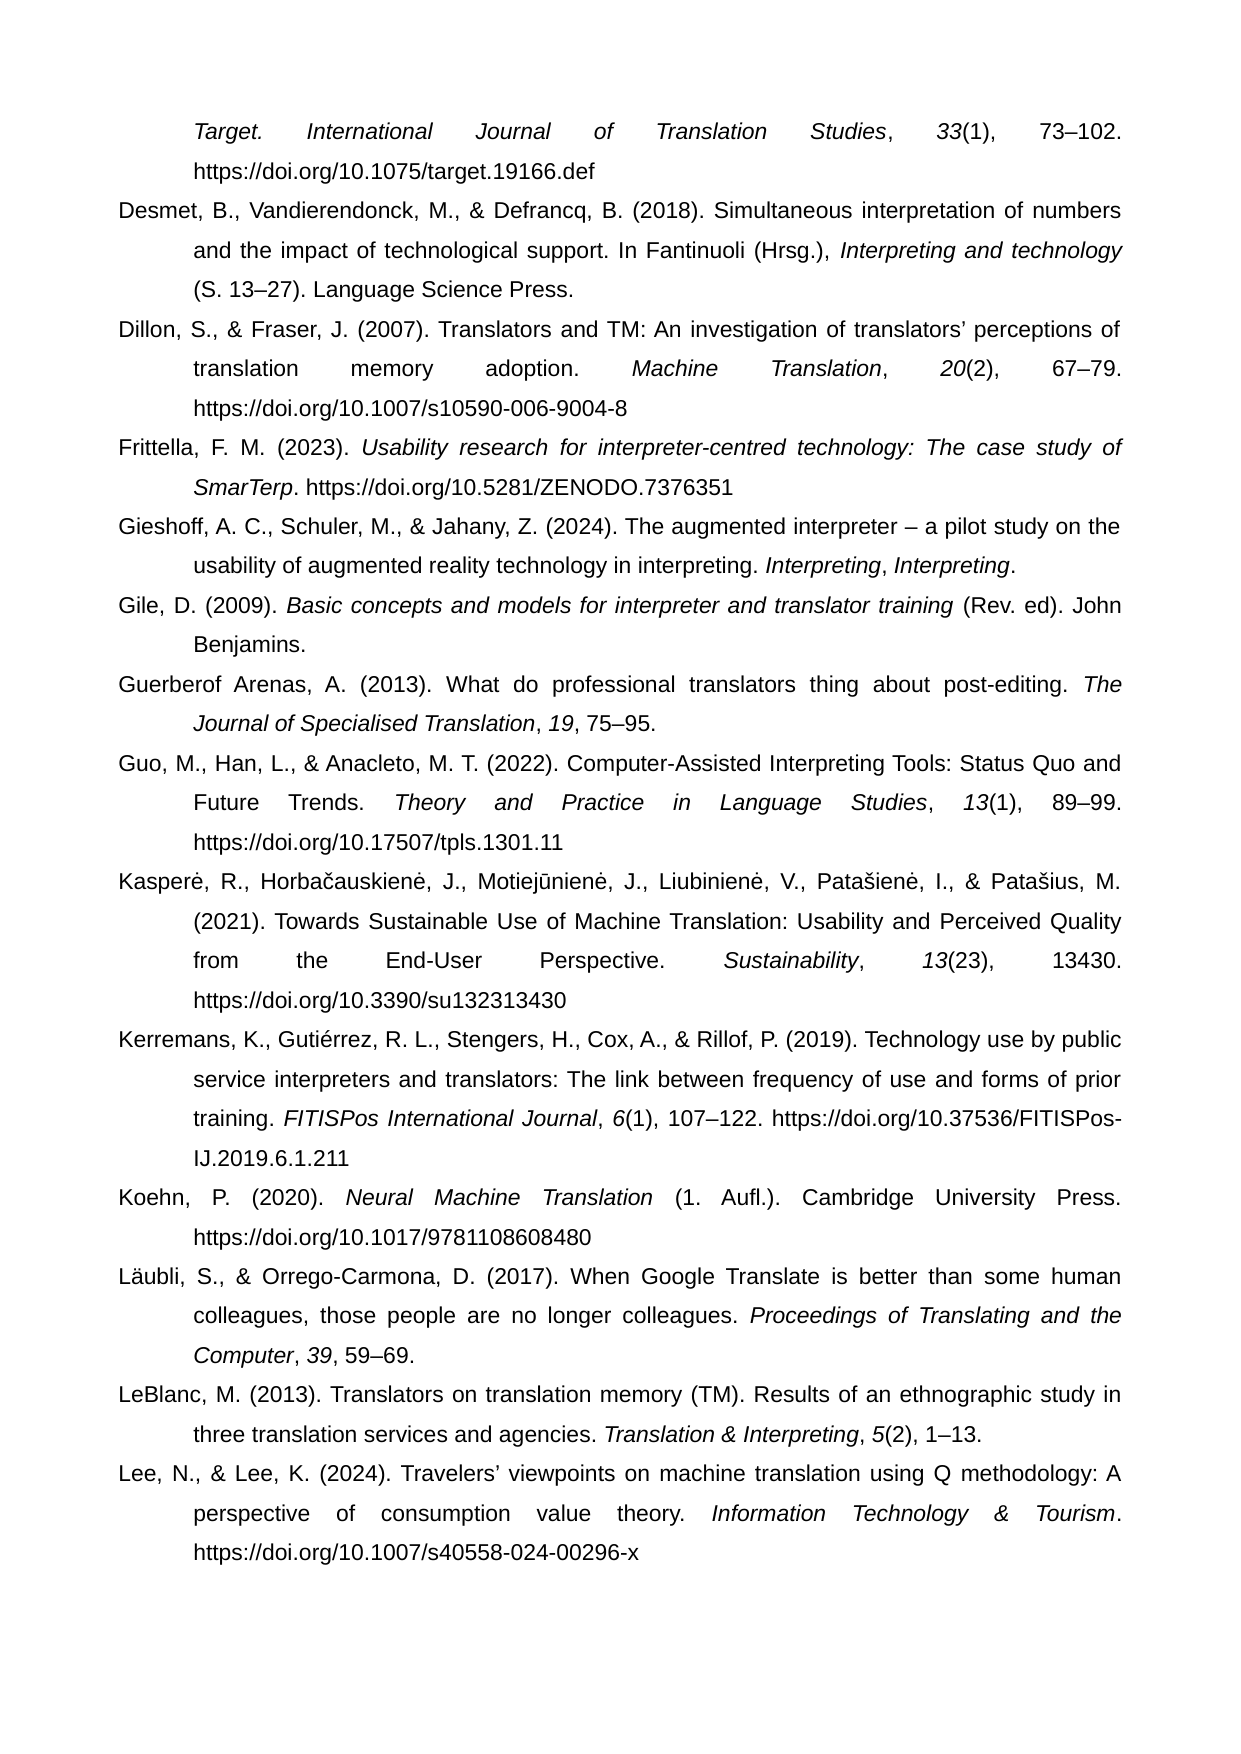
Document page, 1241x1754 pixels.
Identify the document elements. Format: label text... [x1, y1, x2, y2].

text Dillon, S., & Fraser, J. (2007). Translators and TM: An investigation of translators’ perceptions of translation memory adoption. Machine Translation, 20(2), 67–79. https://doi.org/10.1007/s10590-006-9004-8 [118, 316, 1122, 421]
text Lee, N., & Lee, K. (2024). Travelers’ viewpoints on machine translation using Q methodology: A perspective of consumption value theory. Information Technology & Tourism. https://doi.org/10.1007/s40558-024-00296-x [118, 1460, 1122, 1566]
text Koehn, P. (2020). Neural Machine Translation (1. Aufl.). Cambridge University Press. https://doi.org/10.1017/9781108608480 [118, 1184, 1122, 1250]
text Frittella, F. M. (2023). Usability research for interpreter-centred technology: The case study of SmarTerp. https://doi.org/10.5281/ZENODO.7376351 [118, 434, 1122, 500]
text Guerberof Arenas, A. (2013). What do professional translators thing about post-editing. The Journal of Specialised Translation, 19, 75–95. [118, 671, 1122, 737]
text LeBlanc, M. (2013). Translators on translation memory (TM). Results of an ethnographic study in three translation services and agencies. Translation & Interpreting, 5(2), 1–13. [118, 1381, 1122, 1447]
text Läubli, S., & Orrego-Carmona, D. (2017). When Google Translate is better than some human colleagues, those people are no longer colleagues. Proceedings of Translating and the Computer, 39, 59–69. [118, 1263, 1122, 1368]
text Kasperė, R., Horbačauskienė, J., Motiejūnienė, J., Liubinienė, V., Patašienė, I., & Patašius, M. (2021). Towards Sustainable Use of Machine Translation: Usability and Perceived Quality from the End-User Perspective. Sustainability, 13(23), 13430. https://doi.org/10.3390/su132313430 [118, 868, 1122, 1013]
text Gile, D. (2009). Basic concepts and models for interpreter and translator training (Rev. ed). John Benjamins. [118, 592, 1122, 658]
text Guo, M., Han, L., & Anacleto, M. T. (2022). Computer-Assisted Interpreting Tools: Status Quo and Future Trends. Theory and Practice in Language Studies, 13(1), 89–99. https://doi.org/10.17507/tpls.1301.11 [118, 750, 1122, 855]
text Desmet, B., Vandierendonck, M., & Defrancq, B. (2018). Simultaneous interpretation of numbers and the impact of technological support. In Fantinuoli (Hrsg.), Interpreting and technology (S. 13–27). Language Science Press. [118, 197, 1122, 302]
text Gieshoff, A. C., Schuler, M., & Jahany, Z. (2024). The augmented interpreter – a pilot study on the usability of augmented reality technology in interpreting. Interpreting, Interpreting. [118, 513, 1122, 579]
text Target. International Journal of Translation Studies, 33(1), 73–102. https://doi.org/10.1075/target.19166.def [118, 118, 1122, 184]
text Kerremans, K., Gutiérrez, R. L., Stengers, H., Cox, A., & Rillof, P. (2019). Technology use by public service interpreters and translators: The link between frequency of use and forms of prior training. FITISPos International Journal, 6(1), 107–122. https://doi.org/10.37536/FITISPos-IJ.2019.6.1.211 [118, 1026, 1122, 1171]
